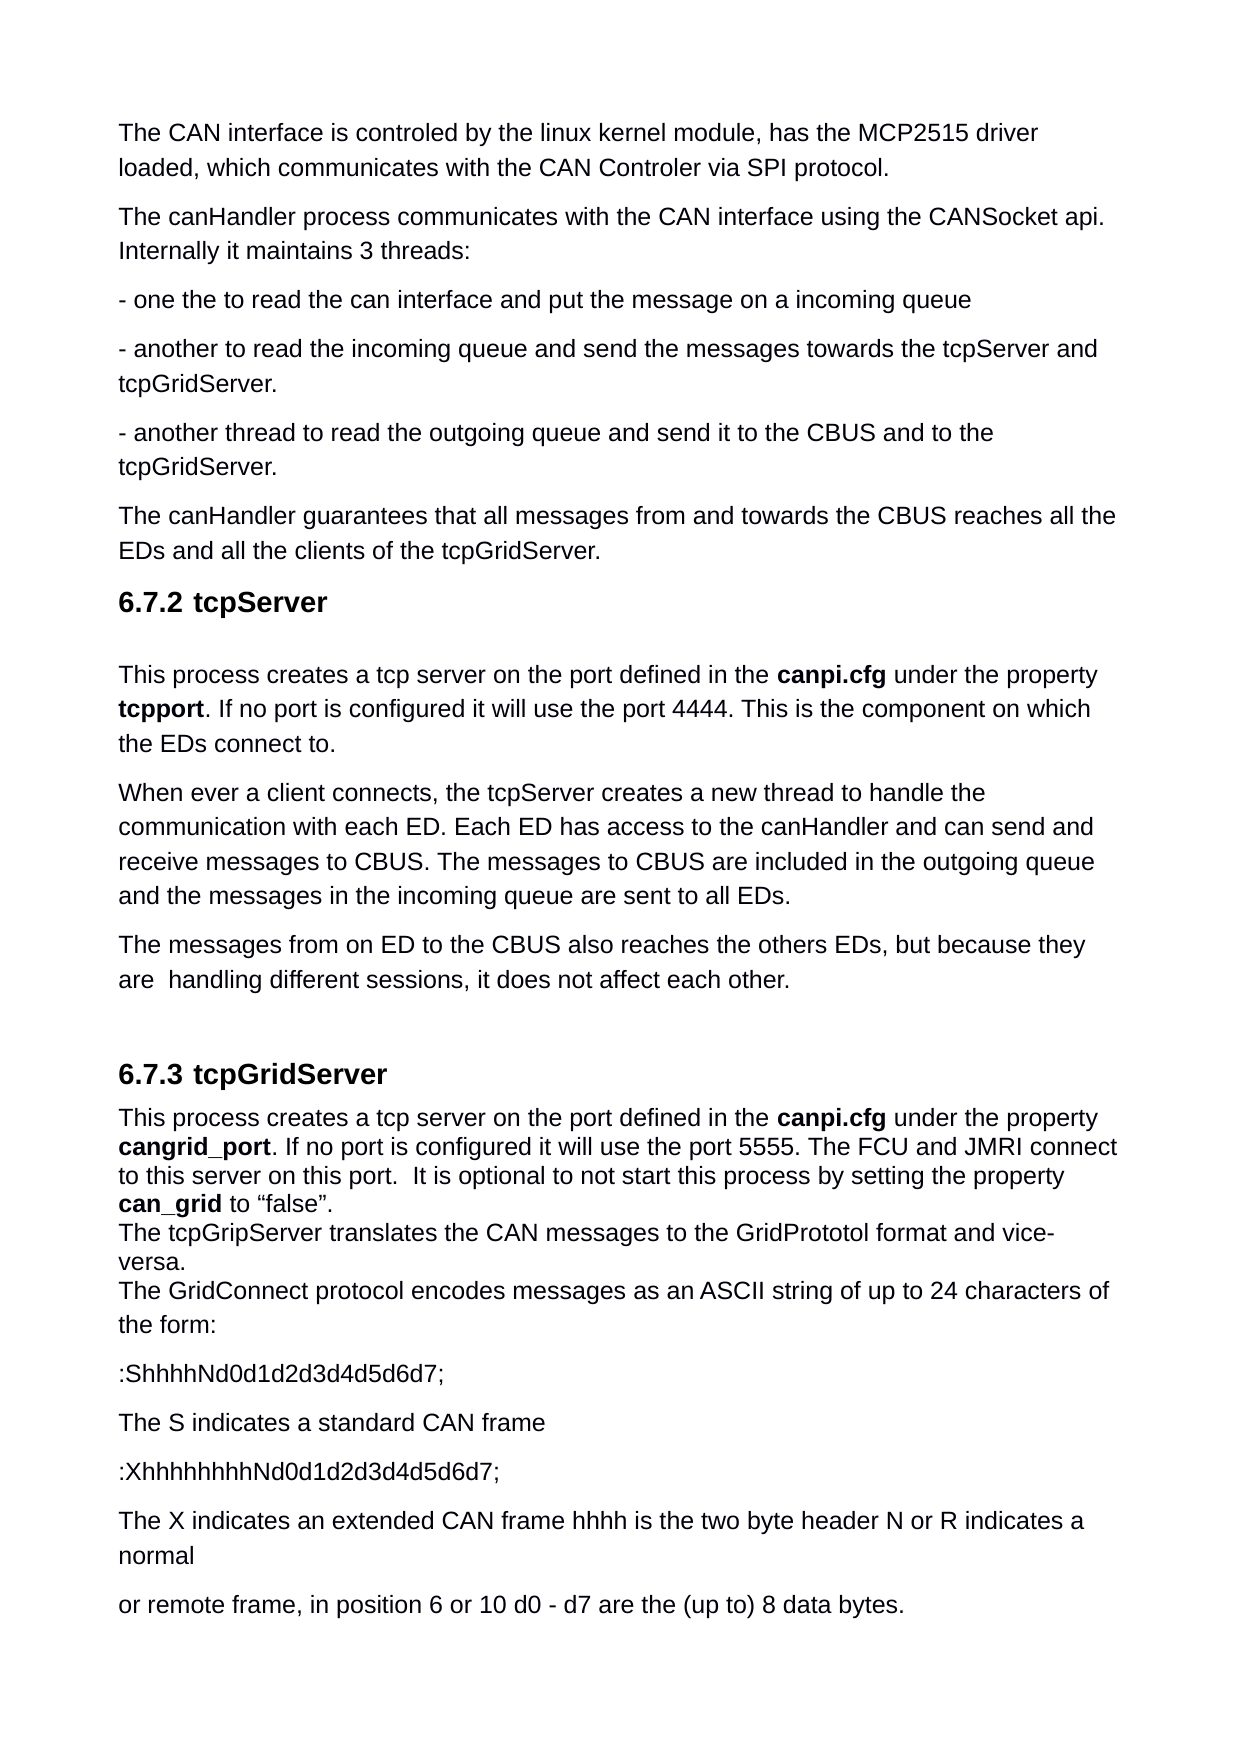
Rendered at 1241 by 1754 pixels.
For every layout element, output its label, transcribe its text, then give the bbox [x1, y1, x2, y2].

subtitle tcpServer [118, 585, 1122, 618]
text - another thread to read the outgoing queue and send it to the CBUS and to the tcpGridServer. [118, 418, 1122, 481]
text The canHandler guarantees that all messages from and towards the CBUS reaches all the EDs and all the clients of the tcpGridServer. [118, 501, 1122, 564]
text The CAN interface is controled by the linux kernel module, has the MCP2515 driver loaded, which communicates with the CAN Controler via SPI protocol. [118, 118, 1122, 181]
text The S indicates a standard CAN frame [118, 1408, 1122, 1437]
text This process creates a tcp server on the port defined in the canpi.cfg under the property tcpport. If no port is configured it will use the port 4444. This is the component on which the EDs connect to. [118, 660, 1122, 757]
text The canHandler process communicates with the CAN interface using the CANSocket api. Internally it maintains 3 threads: [118, 202, 1122, 265]
text The tcpGripServer translates the CAN messages to the GridPrototol format and vice-versa. [118, 1218, 1122, 1276]
text When ever a client connects, the tcpServer creates a new thread to handle the communication with each ED. Each ED has access to the canHandler and can send and receive messages to CBUS. The messages to CBUS are included in the outgoing queue and the messages in the incoming queue are sent to all EDs. [118, 778, 1122, 910]
text or remote frame, in position 6 or 10 d0 - d7 are the (up to) 8 data bytes. [118, 1590, 1122, 1619]
text The X indicates an extended CAN frame hhhh is the two byte header N or R indicates a normal [118, 1506, 1122, 1569]
text This process creates a tcp server on the port defined in the canpi.cfg under the property cangrid_port. If no port is configured it will use the port 5555. The FCU and JMRI connect to this server on this port. It is optional to not start this process by setting the property can_grid to “false”. [118, 1103, 1122, 1218]
subtitle tcpGridServer [118, 1057, 1122, 1091]
text - another to read the incoming queue and send the messages towards the tcpServer and tcpGridServer. [118, 334, 1122, 397]
text :XhhhhhhhhNd0d1d2d3d4d5d6d7; [118, 1457, 1122, 1486]
text The GridConnect protocol encodes messages as an ASCII string of up to 24 characters of the form: [118, 1276, 1122, 1339]
text - one the to read the can interface and put the message on a incoming queue [118, 285, 1122, 314]
text :ShhhhNd0d1d2d3d4d5d6d7; [118, 1359, 1122, 1388]
text The messages from on ED to the CBUS also reaches the others EDs, but because they are handling different sessions, it does not affect each other. [118, 930, 1122, 993]
